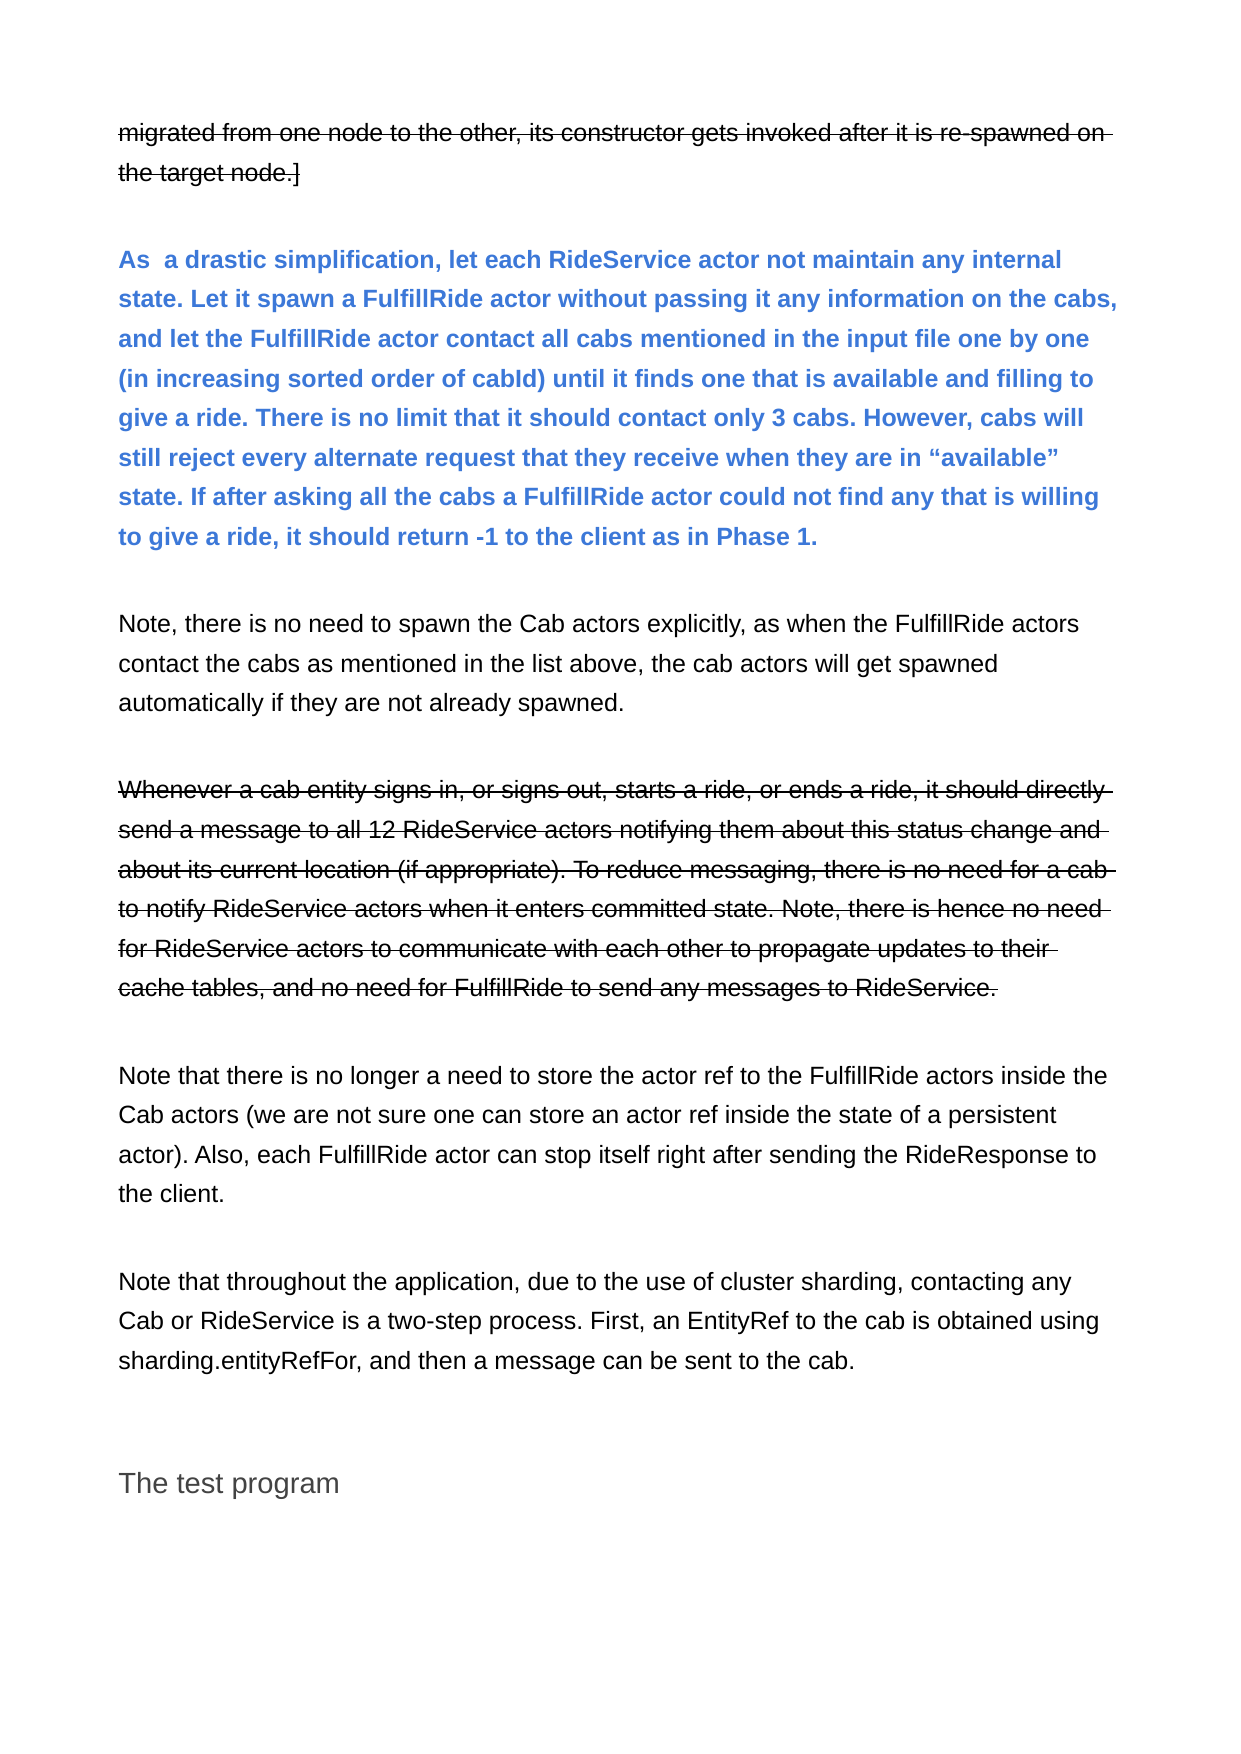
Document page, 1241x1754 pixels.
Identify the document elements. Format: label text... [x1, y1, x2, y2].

text As a drastic simplification, let each RideService actor not maintain any internal state. Let it spawn a FulfillRide actor without passing it any information on the cabs, and let the FulfillRide actor contact all cabs mentioned in the input file one by one (in increasing sorted order of cabId) until it finds one that is available and filling to give a ride. There is no limit that it should contact only 3 cabs. However, cabs will still reject every alternate request that they receive when they are in “available” state. If after asking all the cabs a FulfillRide actor could not find any that is willing to give a ride, it should return -1 to the client as in Phase 1. [118, 245, 1122, 551]
text migrated from one node to the other, its constructor gets invoked after it is re-spawned on the target node.] [118, 118, 1122, 186]
text Note, there is no need to spawn the Cab actors explicitly, as when the FulfillRide actors contact the cabs as mentioned in the list above, the cab actors will get spawned automatically if they are not already spawned. [118, 609, 1122, 717]
subtitle The test program [118, 1466, 1122, 1500]
text Whenever a cab entity signs in, or signs out, starts a ride, or ends a ride, it should directly send a message to all 12 RideService actors notifying them about this status change and about its current location (if appropriate). To reduce messaging, there is no need for a cab to notify RideService actors when it enters committed state. Note, there is hence no need for RideService actors to communicate with each other to propagate updates to their cache tables, and no need for FulfillRide to send any messages to RideService. [118, 776, 1122, 1002]
text Note that throughout the application, due to the use of cluster sharding, contacting any Cab or RideService is a two-step process. First, an EntityRef to the cab is obtained using sharding.entityRefFor, and then a message can be sent to the cab. [118, 1267, 1122, 1374]
text Note that there is no longer a need to store the actor ref to the FulfillRide actors inside the Cab actors (we are not sure one can store an actor ref inside the state of a persistent actor). Also, each FulfillRide actor can stop itself right after sending the RideResponse to the client. [118, 1061, 1122, 1208]
